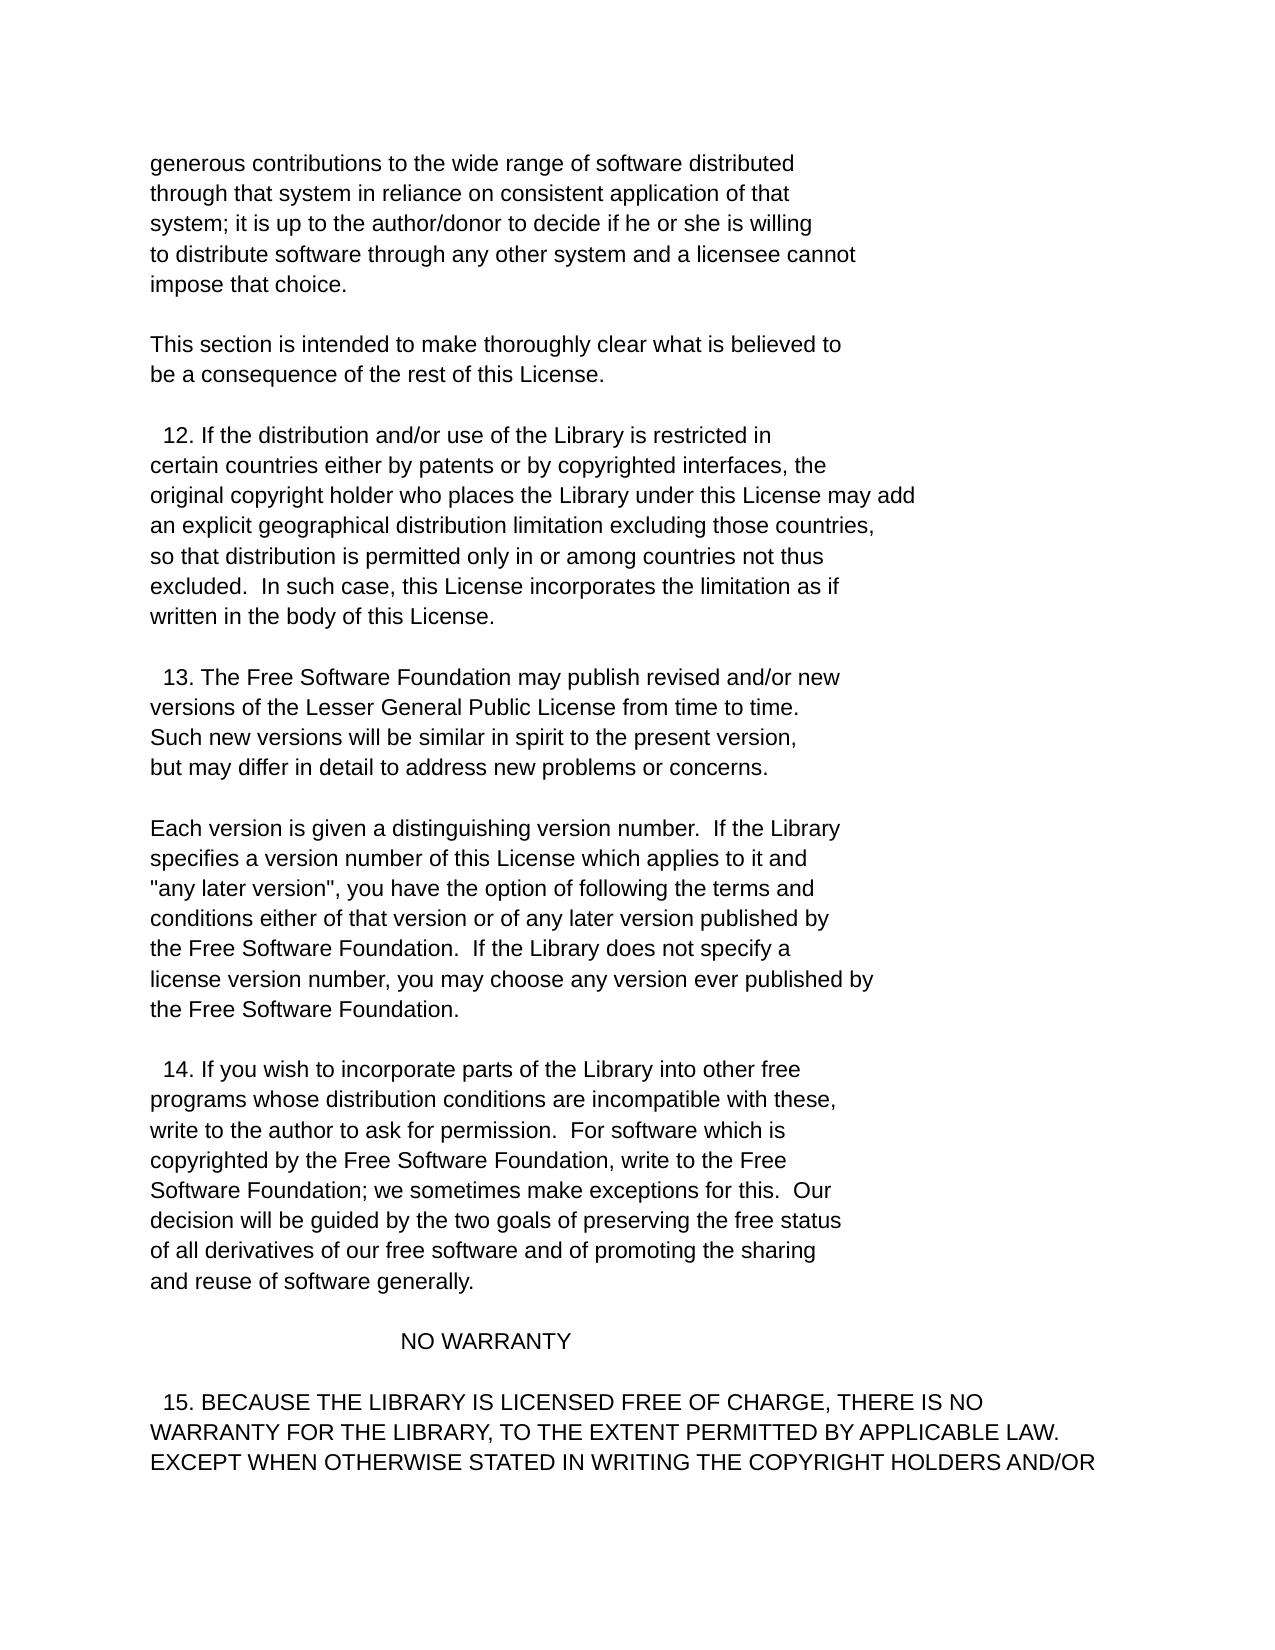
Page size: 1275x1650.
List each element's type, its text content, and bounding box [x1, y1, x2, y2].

text WARRANTY FOR THE LIBRARY, TO THE EXTENT PERMITTED BY APPLICABLE LAW. [150, 1419, 1125, 1445]
text the Free Software Foundation. [150, 996, 1125, 1022]
text certain countries either by patents or by copyrighted interfaces, the [150, 452, 1125, 478]
text license version number, you may choose any version ever published by [150, 966, 1125, 992]
text "any later version", you have the option of following the terms and [150, 875, 1125, 901]
text 15. BECAUSE THE LIBRARY IS LICENSED FREE OF CHARGE, THERE IS NO [150, 1388, 1125, 1415]
text excluded. In such case, this License incorporates the limitation as if [150, 573, 1125, 599]
text Software Foundation; we sometimes make exceptions for this. Our [150, 1177, 1125, 1203]
text programs whose distribution conditions are incompatible with these, [150, 1086, 1125, 1113]
text through that system in reliance on consistent application of that [150, 180, 1125, 207]
text but may differ in detail to address new problems or concerns. [150, 754, 1125, 781]
text 12. If the distribution and/or use of the Library is restricted in [150, 422, 1125, 448]
text Such new versions will be similar in spirit to the present version, [150, 724, 1125, 750]
text impose that choice. [150, 271, 1125, 297]
text write to the author to ask for permission. For software which is [150, 1117, 1125, 1143]
text be a consequence of the rest of this License. [150, 361, 1125, 388]
text of all derivatives of our free software and of promoting the sharing [150, 1237, 1125, 1264]
text specifies a version number of this License which applies to it and [150, 845, 1125, 871]
text Each version is given a distinguishing version number. If the Library [150, 814, 1125, 841]
text so that distribution is permitted only in or among countries not thus [150, 543, 1125, 569]
text NO WARRANTY [150, 1328, 1125, 1354]
text EXCEPT WHEN OTHERWISE STATED IN WRITING THE COPYRIGHT HOLDERS AND/OR [150, 1449, 1125, 1475]
text original copyright holder who places the Library under this License may add [150, 482, 1125, 509]
text 14. If you wish to incorporate parts of the Library into other free [150, 1056, 1125, 1083]
text an explicit geographical distribution limitation excluding those countries, [150, 512, 1125, 539]
text generous contributions to the wide range of software distributed [150, 150, 1125, 176]
text written in the body of this License. [150, 603, 1125, 629]
text decision will be guided by the two goals of preserving the free status [150, 1207, 1125, 1234]
text to distribute software through any other system and a licensee cannot [150, 241, 1125, 267]
text 13. The Free Software Foundation may publish revised and/or new [150, 663, 1125, 690]
text conditions either of that version or of any later version published by [150, 905, 1125, 932]
text system; it is up to the author/donor to decide if he or she is willing [150, 210, 1125, 237]
text This section is intended to make thoroughly clear what is believed to [150, 331, 1125, 358]
text copyrighted by the Free Software Foundation, write to the Free [150, 1147, 1125, 1173]
text the Free Software Foundation. If the Library does not specify a [150, 935, 1125, 962]
text versions of the Lesser General Public License from time to time. [150, 694, 1125, 720]
text and reuse of software generally. [150, 1268, 1125, 1294]
